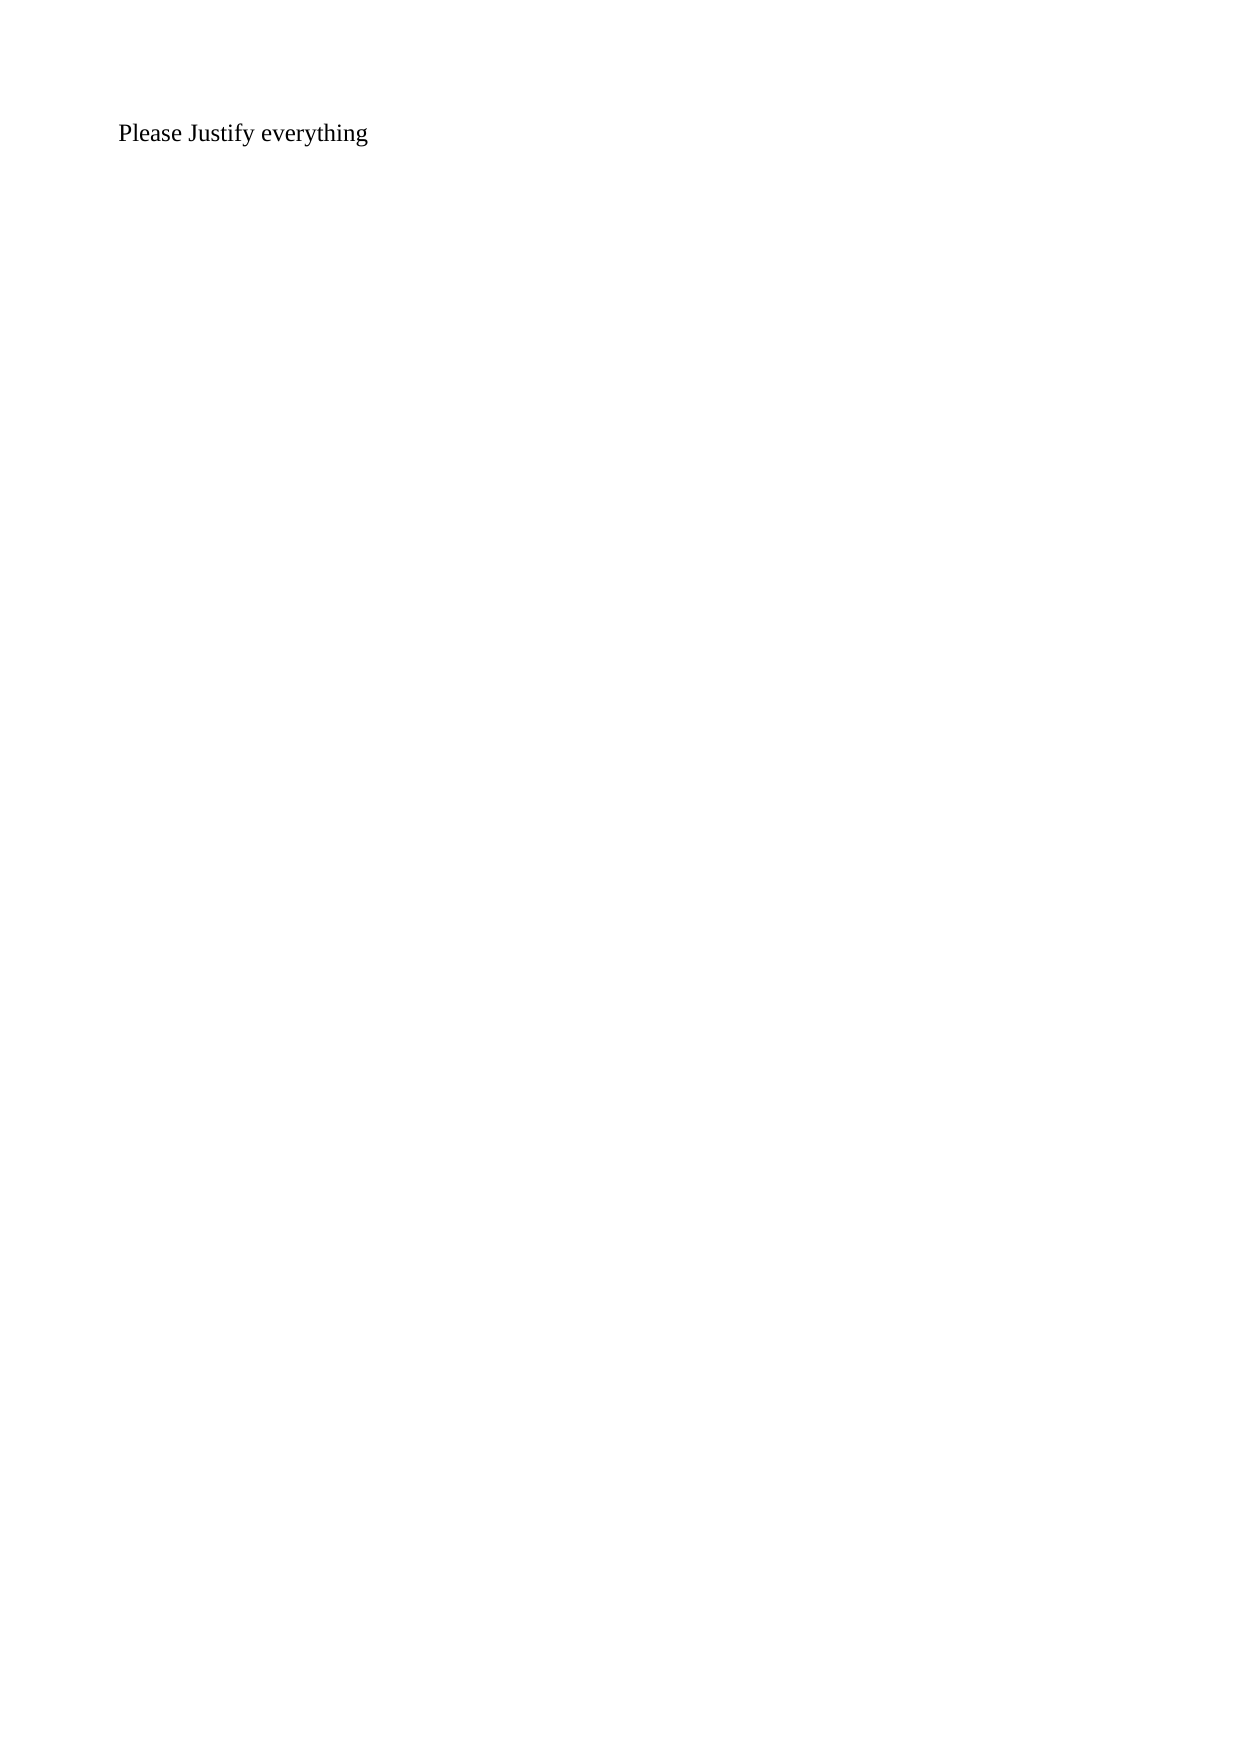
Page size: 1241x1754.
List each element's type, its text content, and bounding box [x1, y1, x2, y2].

text Please Justify everything [118, 118, 1122, 147]
